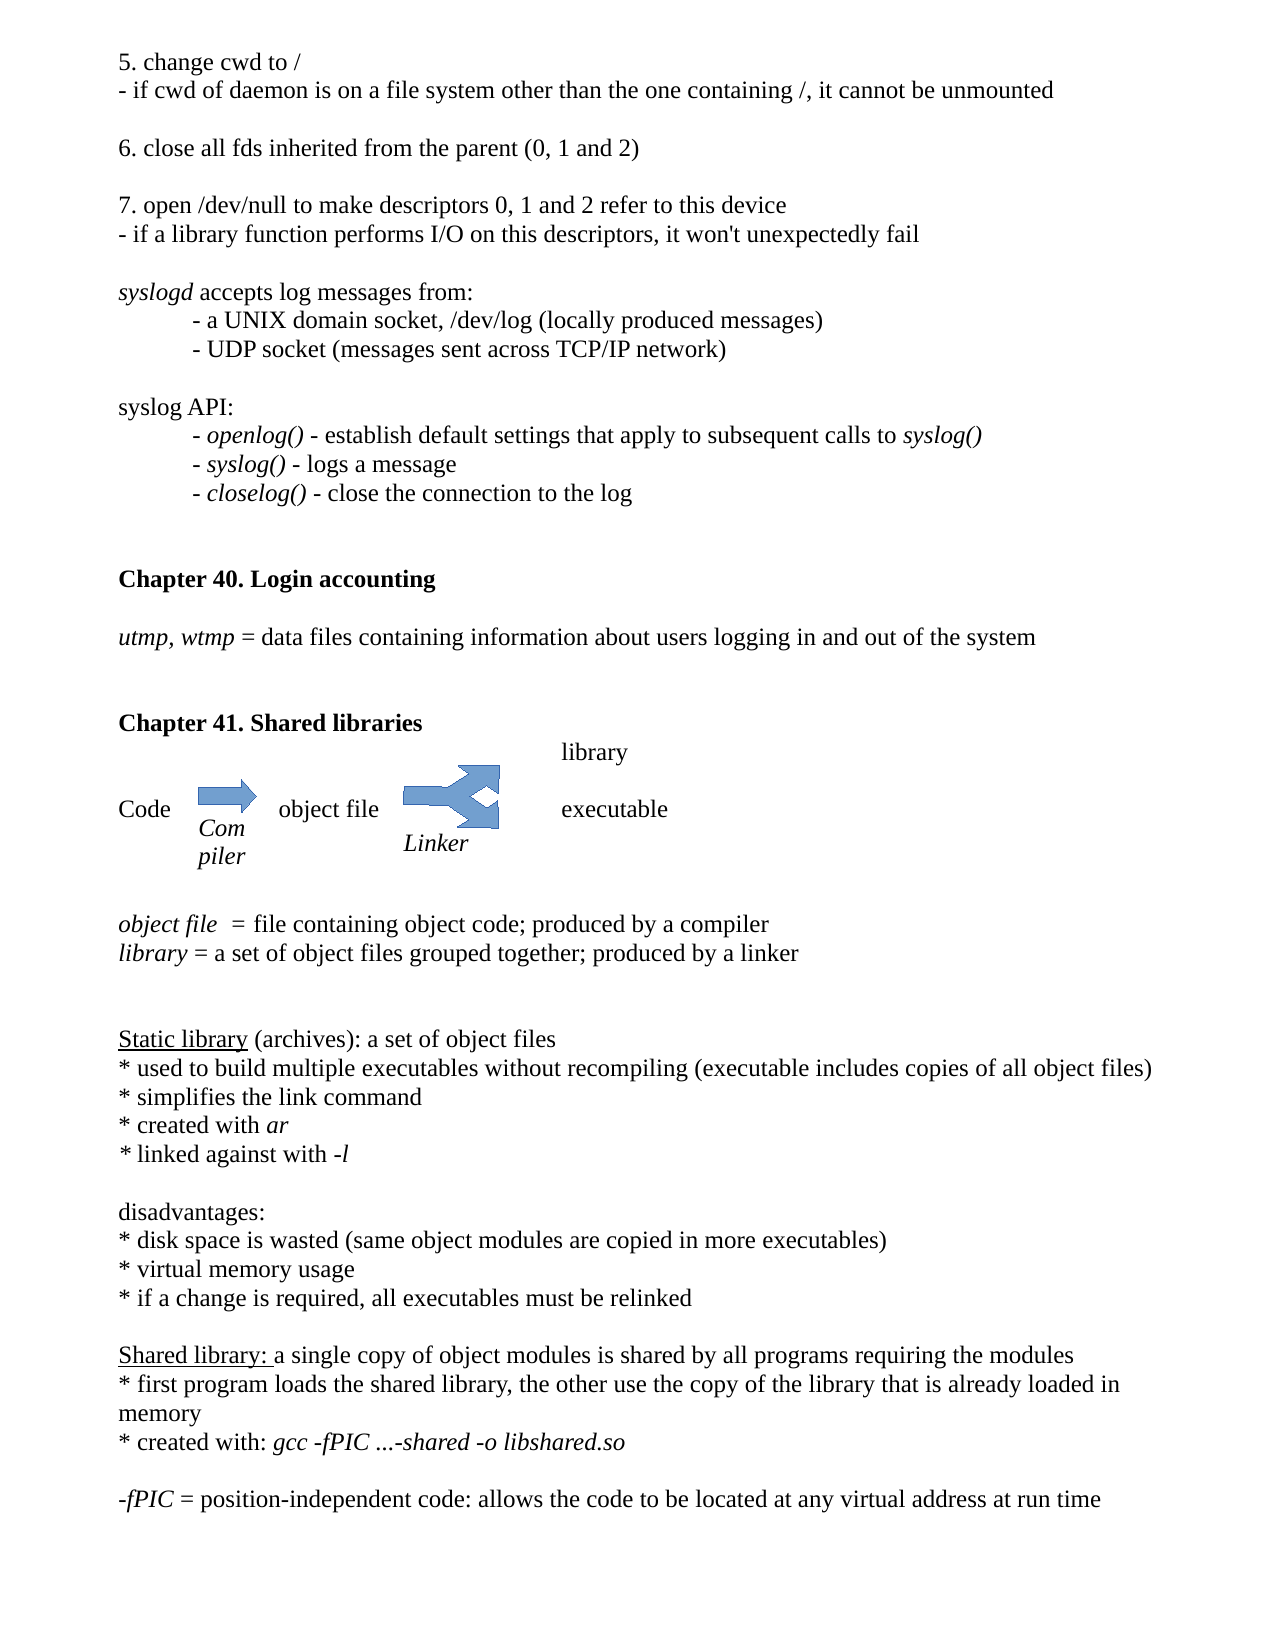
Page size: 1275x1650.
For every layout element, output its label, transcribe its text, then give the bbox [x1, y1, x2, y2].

text - syslog() - logs a message [118, 449, 1157, 478]
text - a UNIX domain socket, /dev/log (locally produced messages) [118, 306, 1157, 334]
text library = a set of object files grouped together; produced by a linker [118, 938, 1157, 967]
text * simplifies the link command [118, 1082, 1157, 1111]
text * virtual memory usage [118, 1254, 1157, 1283]
text * first program loads the shared library, the other use the copy of the library that is already loaded in memory [118, 1369, 1157, 1427]
text 6. close all fds inherited from the parent (0, 1 and 2) [118, 133, 1157, 162]
text * disk space is wasted (same object modules are copied in more executables) [118, 1226, 1157, 1254]
text - openlog() - establish default settings that apply to subsequent calls to syslog() [118, 421, 1157, 449]
text 5. change cwd to / [118, 47, 1157, 76]
text executable [500, 794, 1157, 823]
text - closelog() - close the connection to the log [118, 478, 1157, 507]
text Chapter 40. Login accounting [118, 564, 1157, 593]
text 7. open /dev/null to make descriptors 0, 1 and 2 refer to this device [118, 191, 1157, 219]
text * used to build multiple executables without recompiling (executable includes copies of all object files) [118, 1053, 1157, 1082]
text Compiler [198, 798, 256, 870]
text - if a library function performs I/O on this descriptors, it won't unexpectedly fail [118, 219, 1157, 248]
text object file [256, 794, 403, 823]
text - if cwd of daemon is on a file system other than the one containing /, it cannot be unmounted [118, 76, 1157, 104]
text - UDP socket (messages sent across TCP/IP network) [118, 334, 1157, 363]
text * created with: gcc -fPIC ...-shared -o libshared.so [118, 1427, 1157, 1456]
text syslog API: [118, 392, 1157, 421]
text -fPIC = position-independent code: allows the code to be located at any virtual address at run time [118, 1484, 1157, 1513]
text [403, 777, 462, 790]
text object file = file containing object code; produced by a compiler [118, 909, 1157, 938]
text Code [118, 794, 198, 823]
text Shared library: a single copy of object modules is shared by all programs requiring the modules [118, 1341, 1157, 1369]
text Linker [403, 779, 500, 857]
text * created with ar [118, 1111, 1157, 1139]
text Chapter 41. Shared libraries [118, 708, 1157, 737]
text library [118, 737, 1157, 777]
text utmp, wtmp = data files containing information about users logging in and out of the system [118, 622, 1157, 651]
text disadvantages: [118, 1197, 1157, 1226]
text syslogd accepts log messages from: [118, 277, 1157, 306]
text * linked against with -l [118, 1139, 1157, 1168]
text * if a change is required, all executables must be relinked [118, 1283, 1157, 1312]
text Static library (archives): a set of object files [118, 1024, 1157, 1053]
